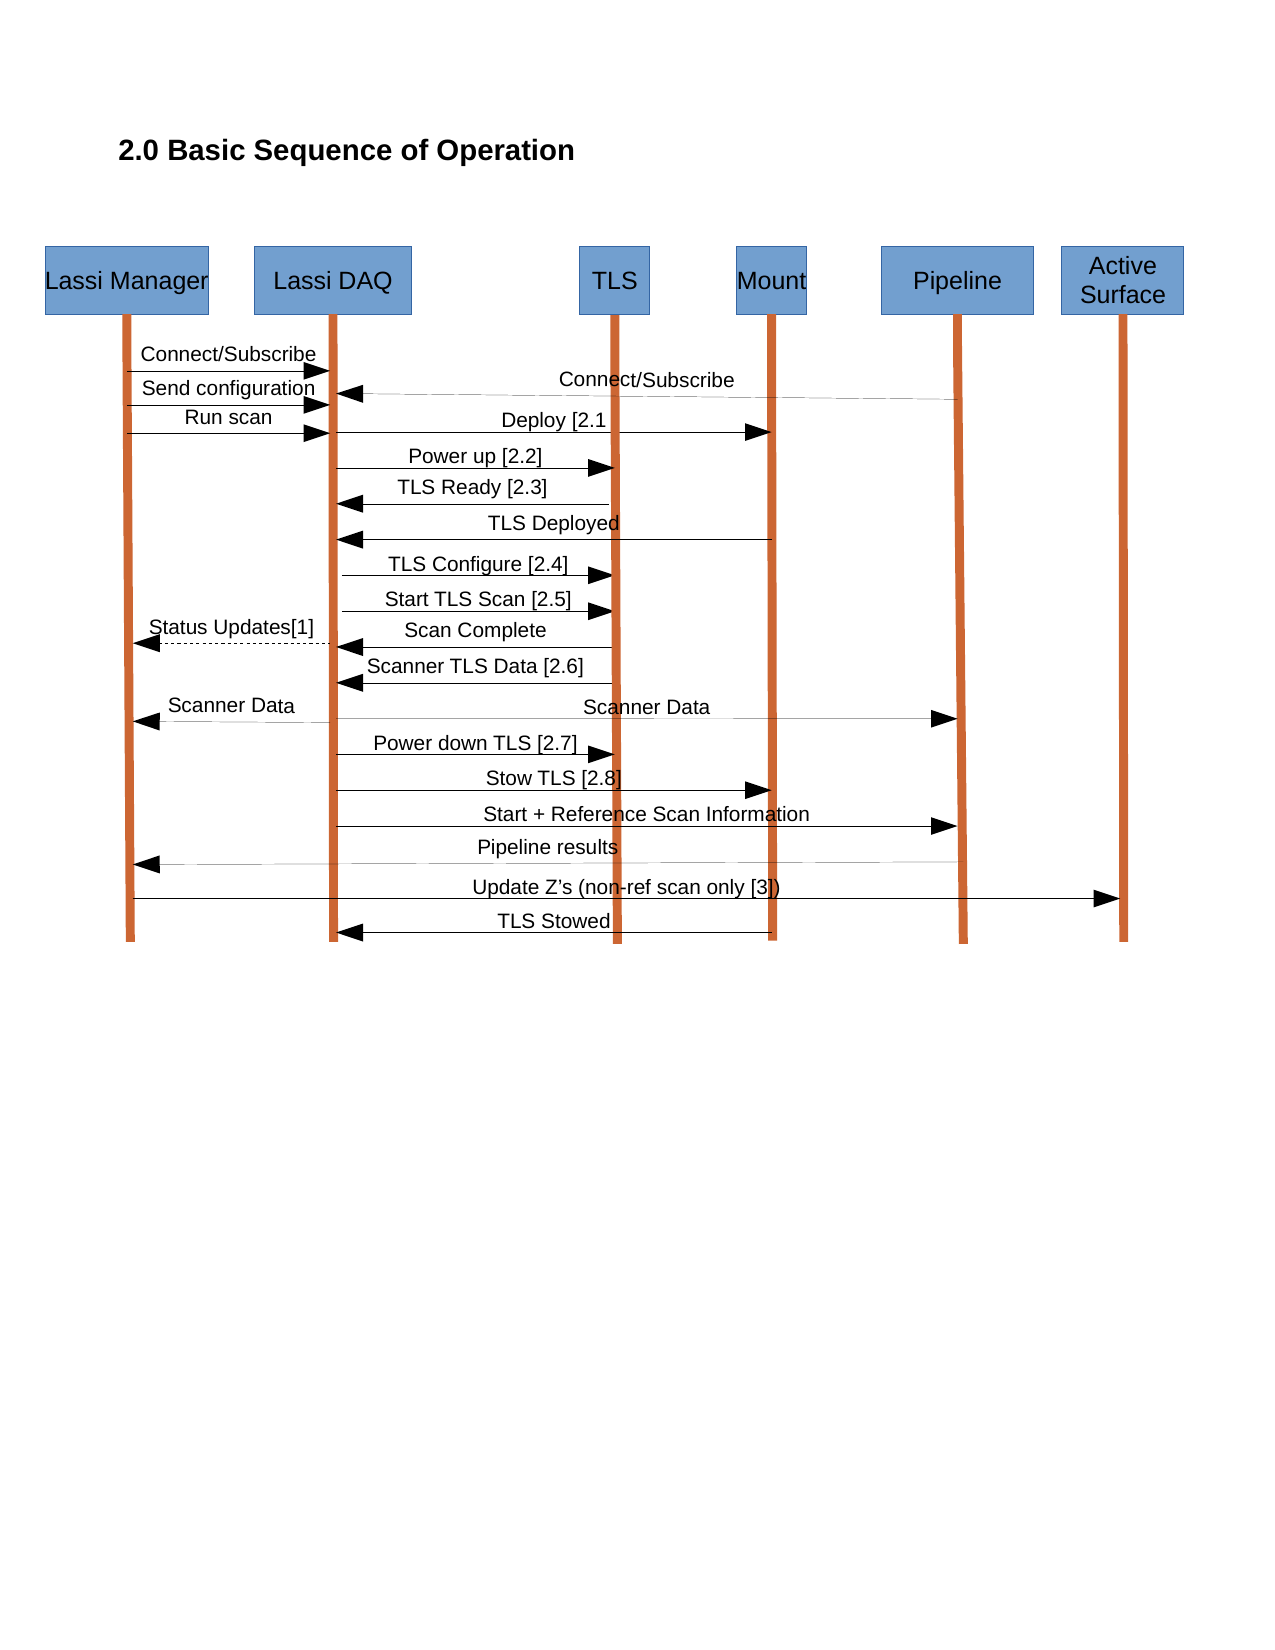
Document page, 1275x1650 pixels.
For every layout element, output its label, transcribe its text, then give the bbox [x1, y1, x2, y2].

subtitle 2.0 Basic Sequence of Operation [118, 133, 1157, 166]
